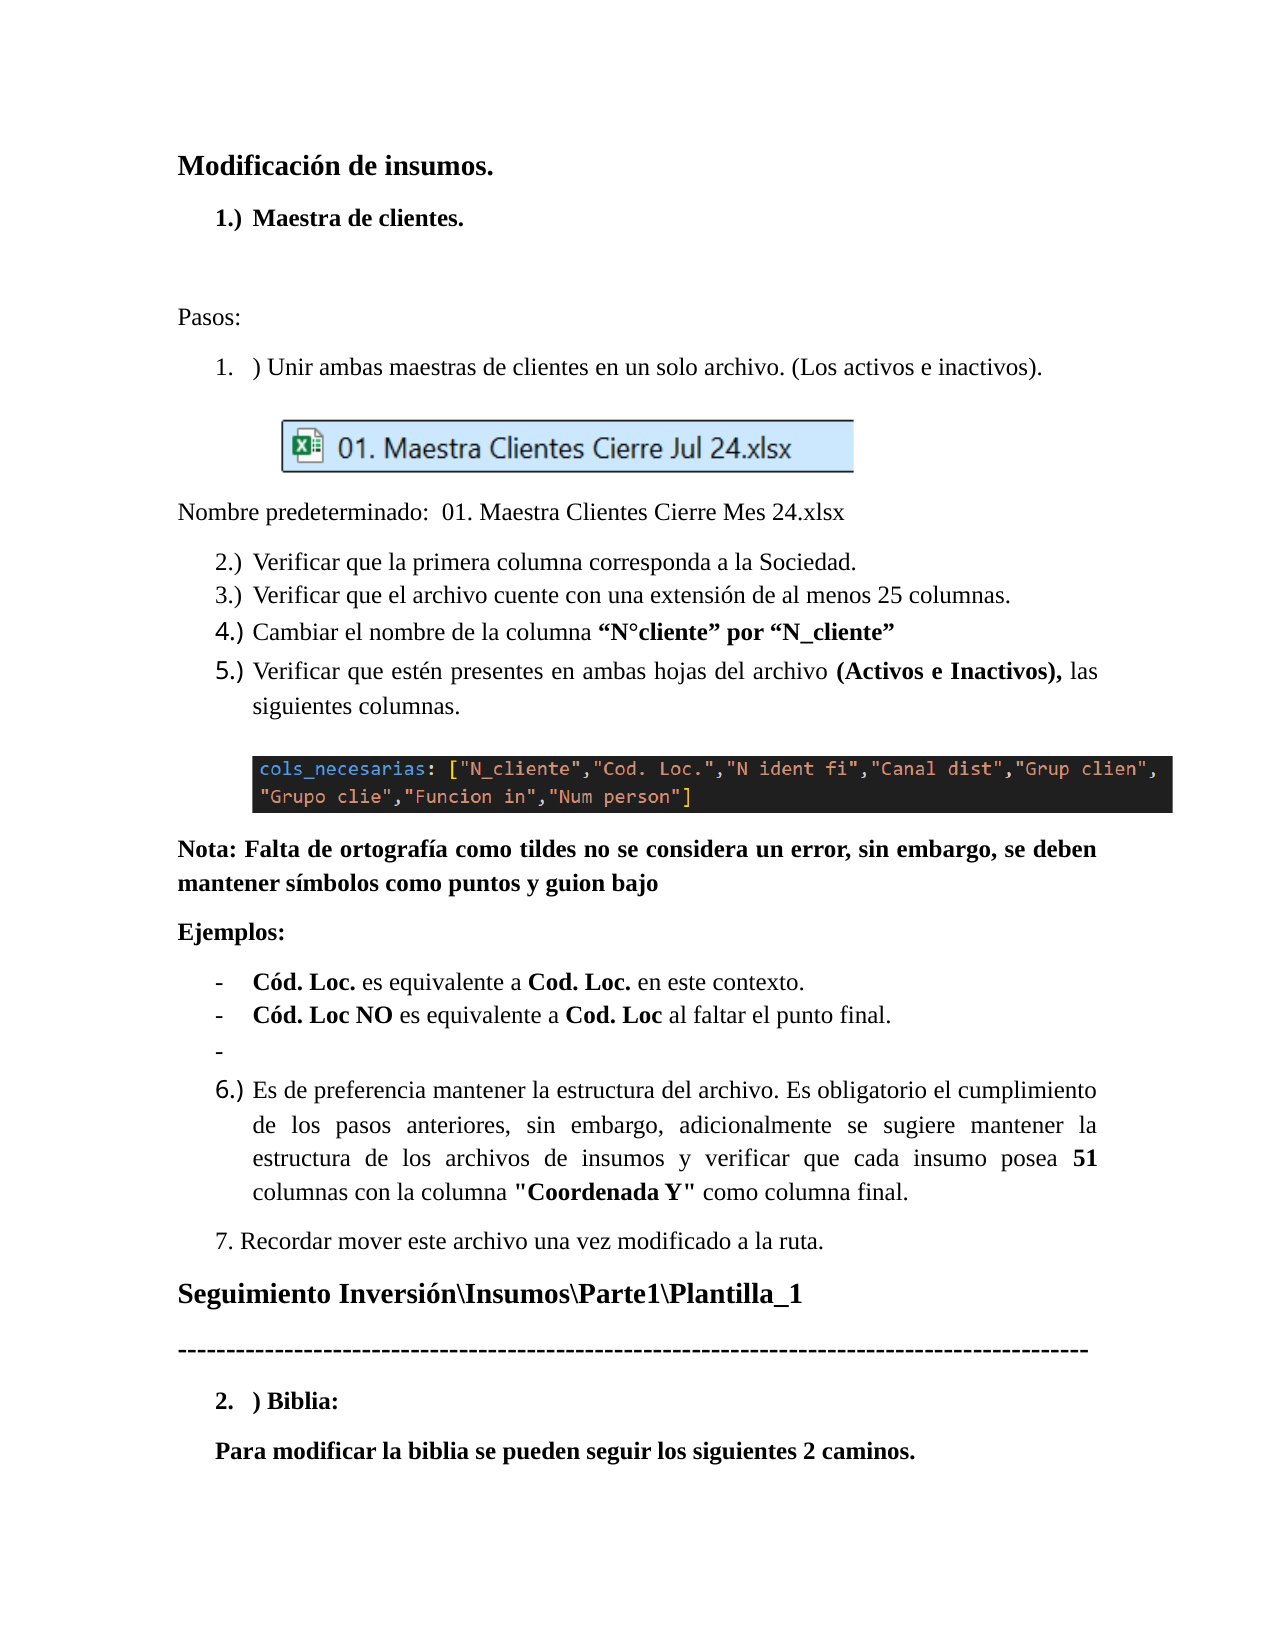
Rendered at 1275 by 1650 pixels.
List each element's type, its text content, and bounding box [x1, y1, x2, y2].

list Verificar que la primera columna corresponda a la Sociedad. [215, 547, 1098, 576]
text ---------------------------------------------------------------------------------------------- [177, 1331, 1098, 1365]
list Maestra de clientes. [215, 203, 1098, 232]
list Verificar que estén presentes en ambas hojas del archivo (Activos e Inactivos), las siguientes columnas. [215, 652, 1098, 719]
list Verificar que el archivo cuente con una extensión de al menos 25 columnas. [215, 580, 1098, 609]
text Ejemplos: [177, 917, 1098, 946]
text Modificación de insumos. [177, 148, 1098, 181]
list Cód. Loc NO es equivalente a Cod. Loc al faltar el punto final. [215, 1000, 1098, 1029]
text Para modificar la biblia se pueden seguir los siguientes 2 caminos. [215, 1436, 1098, 1465]
list Es de preferencia mantener la estructura del archivo. Es obligatorio el cumplimiento de los pasos anteriores, sin embargo, adicionalmente se sugiere mantener la estructura de los archivos de insumos y verificar que cada insumo posea 51 columnas con la columna "Coordenada Y" como columna final. [215, 1072, 1098, 1205]
text Pasos: [177, 302, 1098, 331]
text 7. Recordar mover este archivo una vez modificado a la ruta. [215, 1226, 1098, 1255]
list Cambiar el nombre de la columna “N°cliente” por “N_cliente” [215, 613, 1098, 647]
text Nota: Falta de ortografía como tildes no se considera un error, sin embargo, se deben mantener símbolos como puntos y guion bajo [177, 834, 1098, 896]
text Nombre predeterminado: 01. Maestra Clientes Cierre Mes 24.xlsx [177, 497, 1098, 526]
text Seguimiento Inversión\Insumos\Parte1\Plantilla_1 [177, 1276, 1098, 1309]
list ) Biblia: [215, 1386, 1098, 1415]
list Cód. Loc. es equivalente a Cod. Loc. en este contexto. [215, 967, 1098, 996]
list ) Unir ambas maestras de clientes en un solo archivo. (Los activos e inactivos). [215, 352, 1098, 381]
